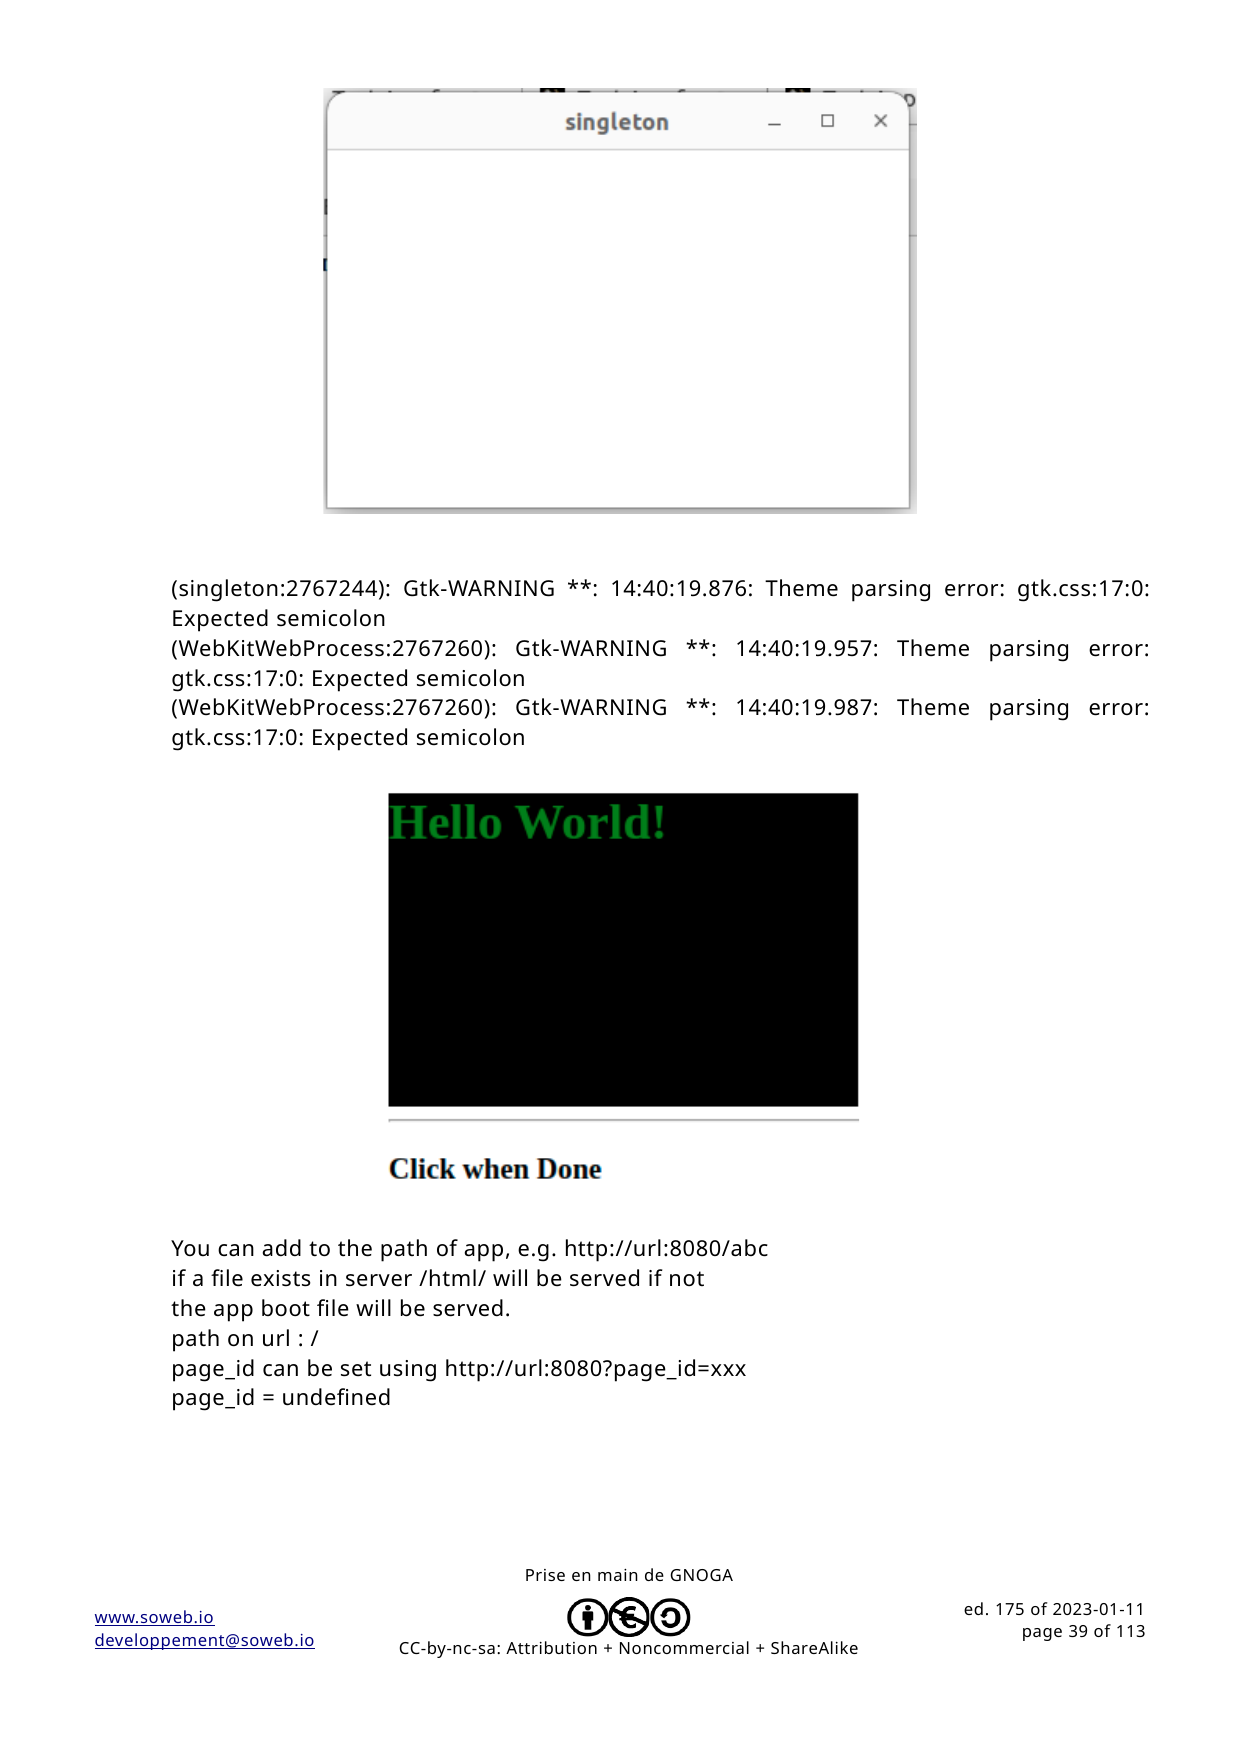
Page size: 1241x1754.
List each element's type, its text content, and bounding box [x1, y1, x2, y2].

text path on url : / [171, 1323, 1152, 1352]
picture [381, 781, 860, 1204]
text (WebKitWebProcess:2767260): Gtk-WARNING **: 14:40:19.987: Theme parsing error: gtk.css:17:0: Expected semicolon [171, 692, 1152, 752]
text page_id = undefined [171, 1382, 1152, 1412]
text the app boot file will be served. [171, 1293, 1152, 1323]
text (WebKitWebProcess:2767260): Gtk-WARNING **: 14:40:19.957: Theme parsing error: gtk.css:17:0: Expected semicolon [171, 633, 1152, 692]
picture [566, 1597, 691, 1637]
text page_id can be set using http://url:8080?page_id=xxx [171, 1352, 1152, 1382]
text You can add to the path of app, e.g. http://url:8080/abc [171, 1233, 1152, 1263]
text (singleton:2767244): Gtk-WARNING **: 14:40:19.876: Theme parsing error: gtk.css:17:0: Expected semicolon [171, 573, 1152, 633]
picture [323, 88, 917, 514]
text if a file exists in server /html/ will be served if not [171, 1263, 1152, 1293]
